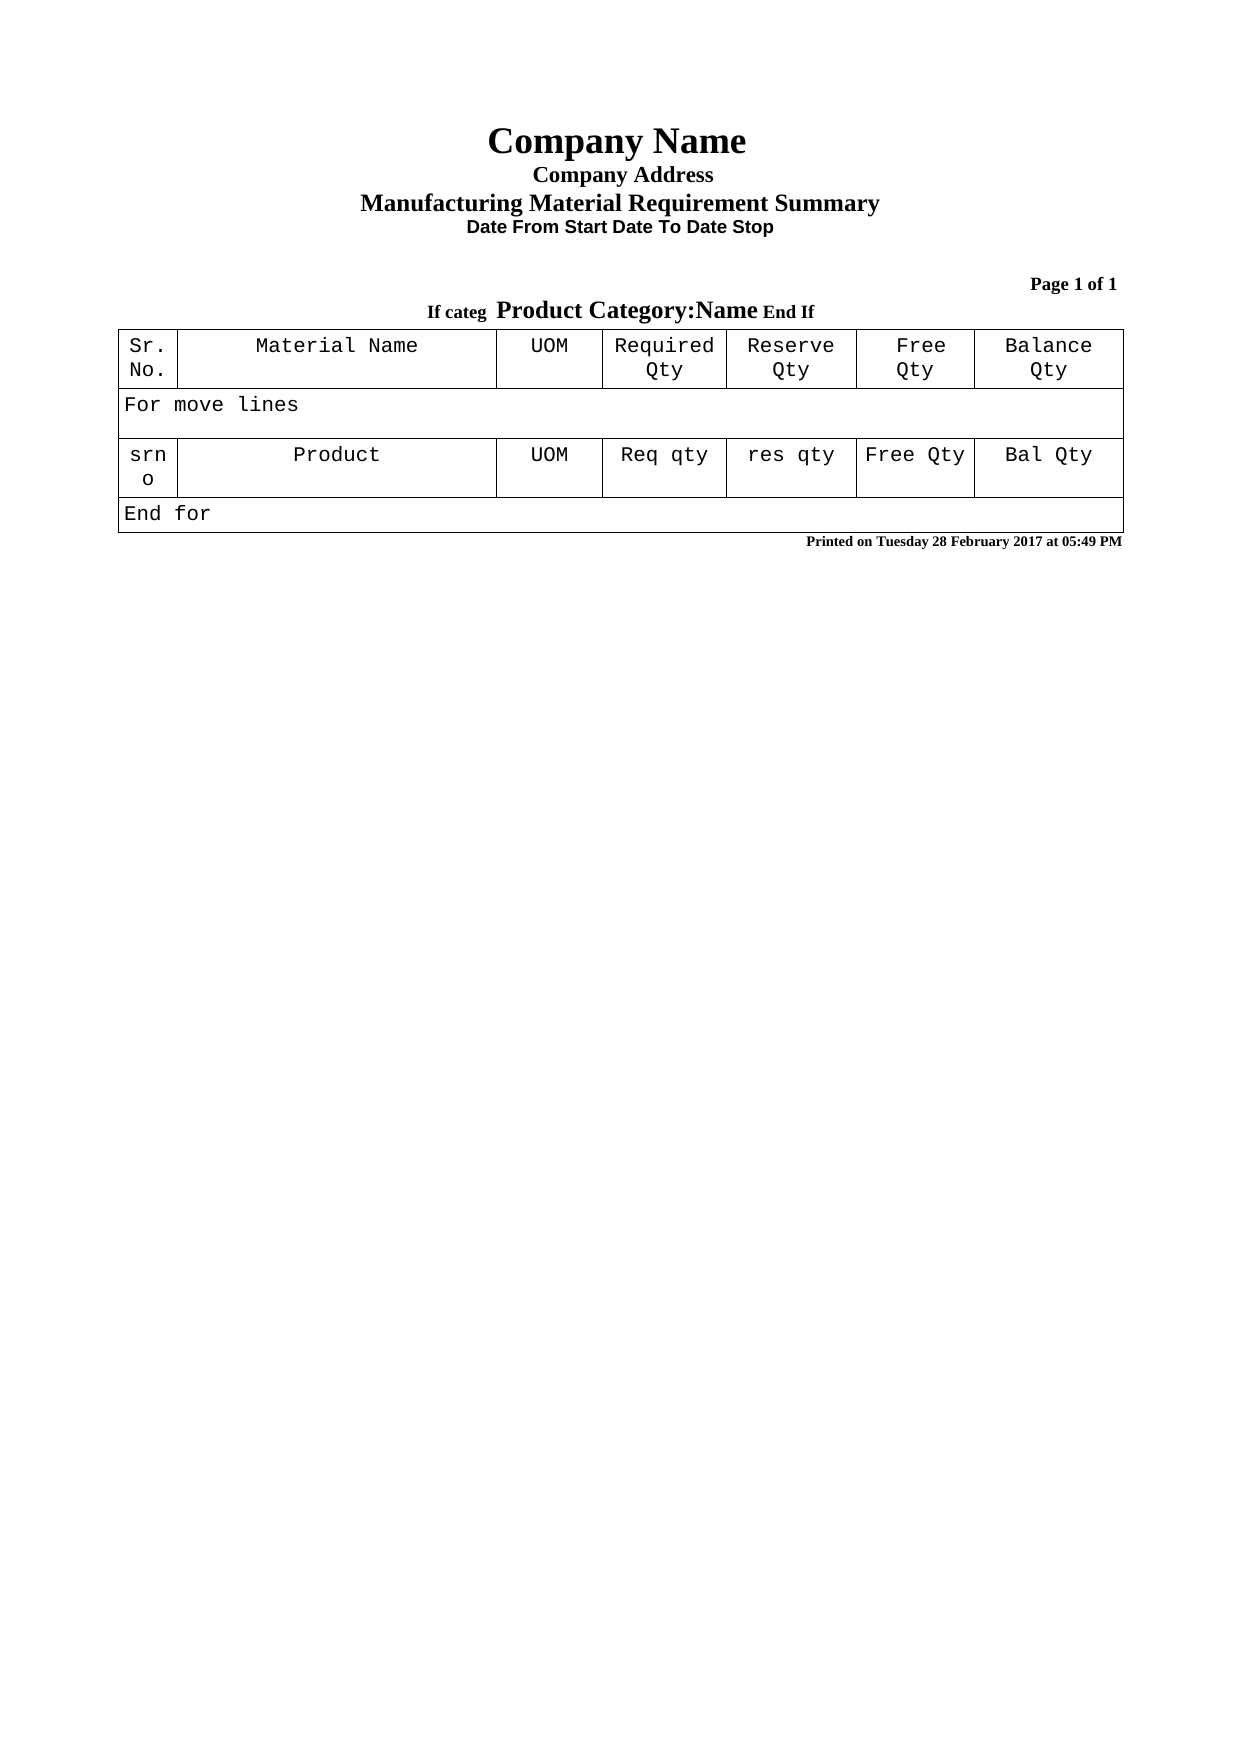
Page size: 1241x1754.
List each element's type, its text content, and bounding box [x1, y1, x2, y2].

table_cell Required Qty [603, 330, 726, 388]
table_cell UOM [497, 439, 602, 497]
table_cell srno [119, 439, 177, 497]
table_cell UOM [497, 330, 602, 388]
table_cell res qty [727, 439, 856, 497]
table_cell Free Qty [857, 439, 974, 497]
table_cell Bal Qty [975, 439, 1123, 497]
text Printed on Tuesday 28 February 2017 at 05:46 PM [118, 533, 1122, 549]
table_cell Reserve Qty [727, 330, 856, 388]
table_cell Req qty [603, 439, 726, 497]
table_cell End for [119, 498, 1123, 532]
table_cell Free Qty [857, 330, 974, 388]
table_cell Sr.No. [119, 330, 177, 388]
table_cell Material Name [178, 330, 496, 388]
table_cell Product [178, 439, 496, 497]
table_cell For move lines [119, 389, 1123, 438]
table_cell Balance Qty [975, 330, 1123, 388]
table_header Page 1 of 1 If categ Product Category:Name End If [118, 268, 1123, 329]
